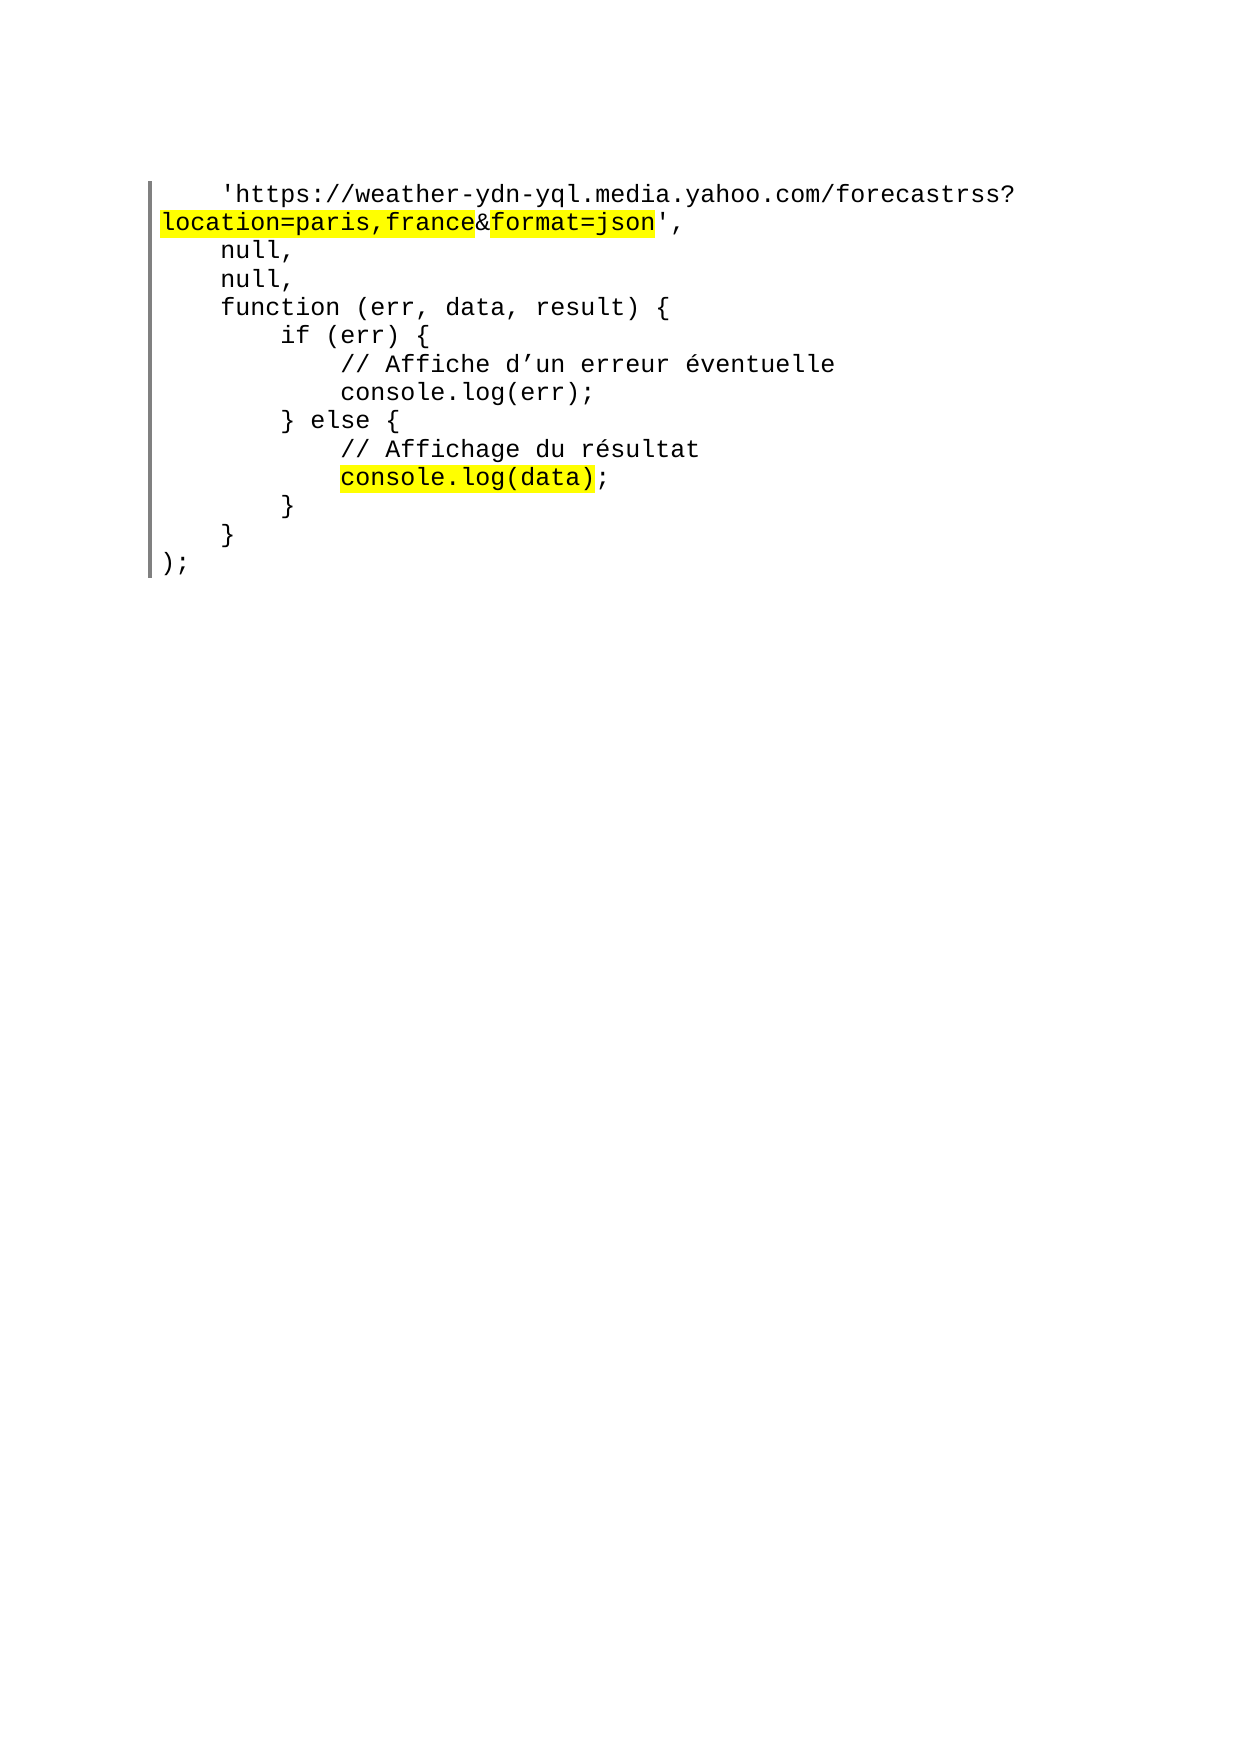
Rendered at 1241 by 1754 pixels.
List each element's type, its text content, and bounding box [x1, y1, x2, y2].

text 'https://weather-ydn-yql.media.yahoo.com/forecastrss?location=paris,france&format=json', [152, 181, 1092, 238]
text function (err, data, result) { [152, 294, 1092, 323]
text // Affichage du résultat [152, 436, 1092, 464]
text if (err) { [152, 323, 1092, 351]
text } [152, 521, 1092, 549]
text null, [152, 238, 1092, 266]
text // Affiche d’un erreur éventuelle [152, 351, 1092, 379]
text } else { [152, 408, 1092, 436]
text console.log(data); [152, 464, 1092, 493]
text console.log(err); [152, 379, 1092, 408]
text ); [152, 549, 1092, 578]
text null, [152, 266, 1092, 294]
text } [152, 493, 1092, 521]
